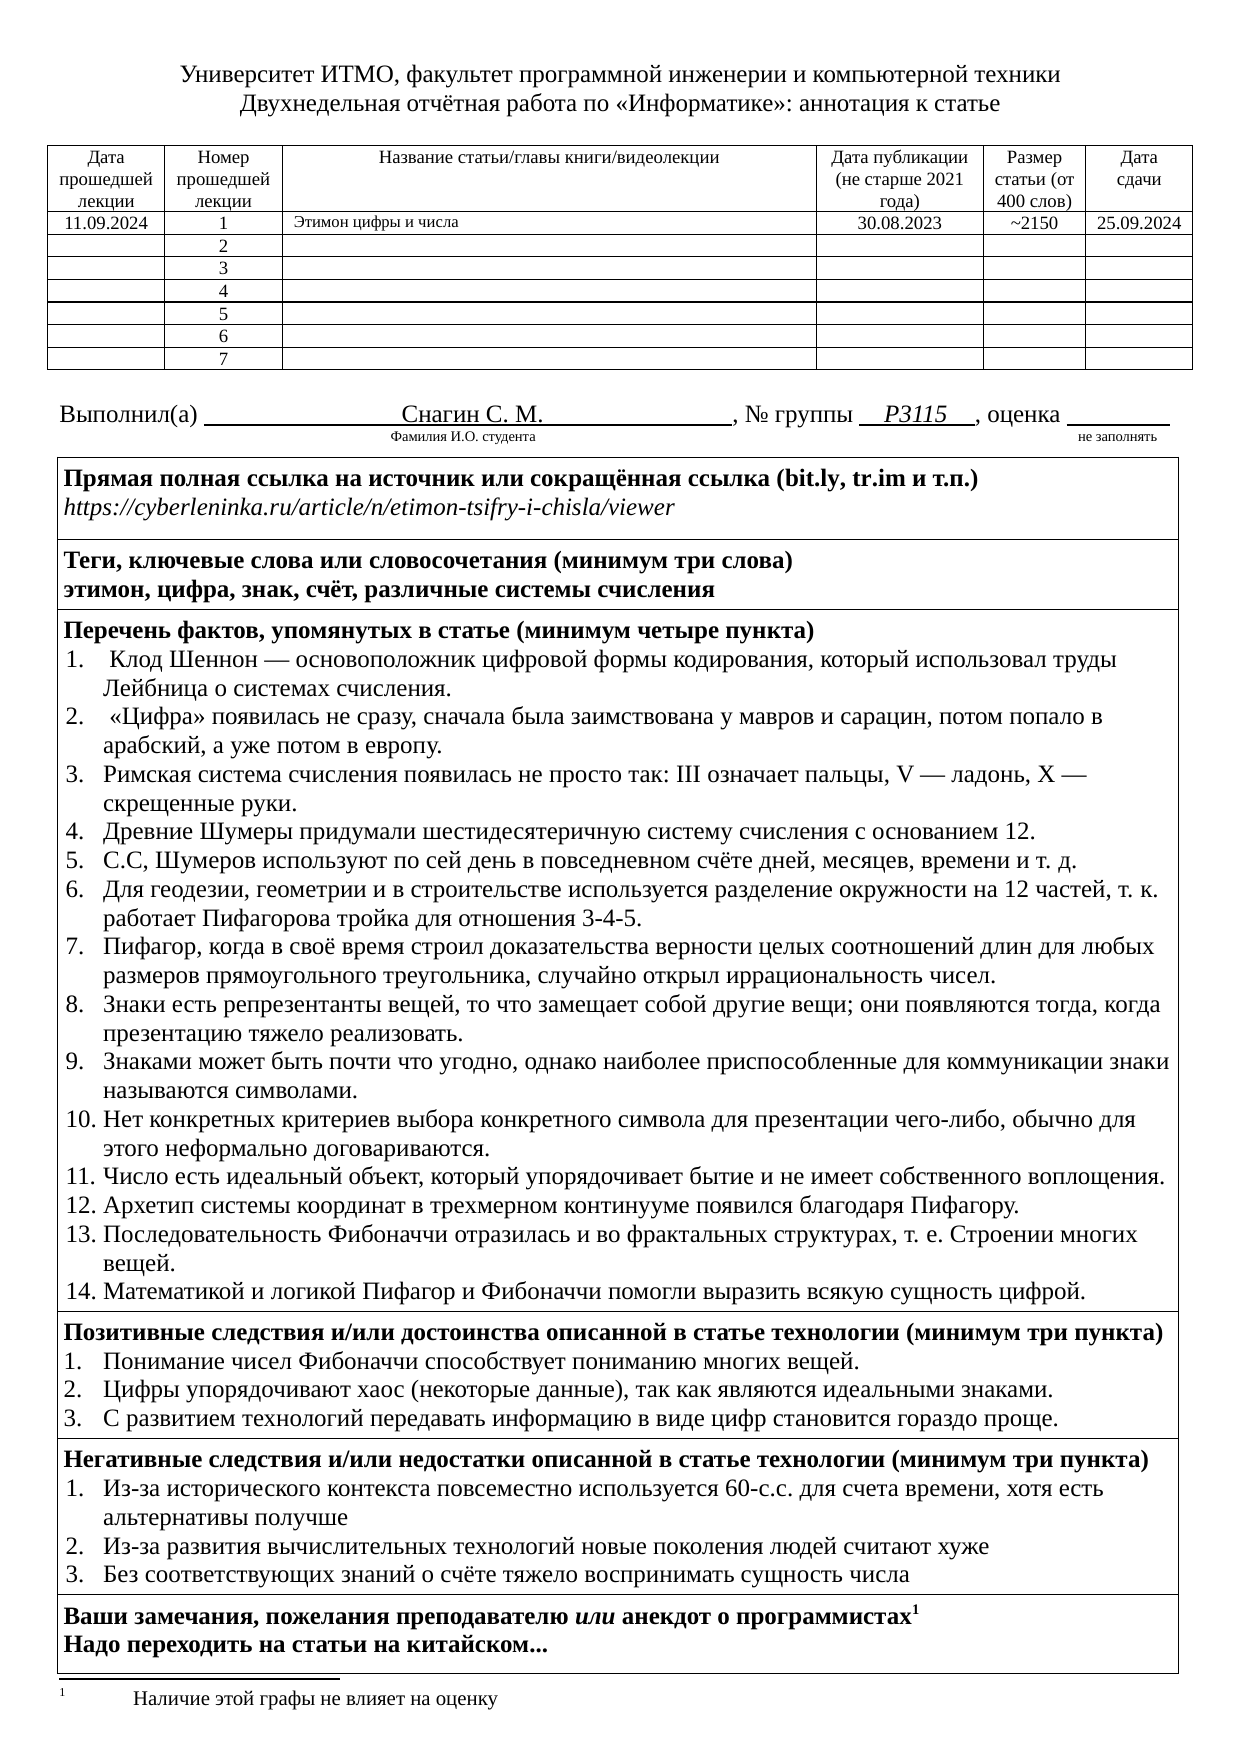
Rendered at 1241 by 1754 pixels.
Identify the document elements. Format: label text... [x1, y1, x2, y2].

table_cell [817, 348, 983, 369]
table_cell [1086, 303, 1192, 324]
table_cell [48, 348, 164, 369]
table_cell [1086, 325, 1192, 347]
table_cell [817, 325, 983, 347]
table_cell [1086, 235, 1192, 256]
table_cell [283, 235, 816, 256]
table_cell Этимон цифры и числа [283, 212, 816, 234]
table_cell 1 [165, 212, 282, 234]
table_cell [817, 280, 983, 301]
table_cell [48, 235, 164, 256]
table_cell [984, 325, 1085, 347]
table_cell [984, 348, 1085, 369]
table_cell [817, 303, 983, 324]
table_cell 25.09.2024 [1086, 212, 1192, 234]
text Выполнил(а) Снагин С. М. , № группы Р3115 , оценка [59, 399, 1181, 428]
table_cell [283, 257, 816, 279]
table_cell [48, 325, 164, 347]
table_cell [48, 280, 164, 301]
table_cell [48, 257, 164, 279]
table_header Дата публикации (не старше 2021 года) [817, 146, 983, 211]
table_cell Позитивные следствия и/или достоинства описанной в статье технологии (минимум три пункта) Понимание чисел Фибоначчи способствует пониманию многих вещей. Цифры упорядочивают хаос (некоторые данные), так как являются идеальными знаками. С развитием технологий передавать информацию в виде цифр становится гораздо проще. [58, 1312, 1178, 1438]
table_cell 30.08.2023 [817, 212, 983, 234]
table_cell [984, 235, 1085, 256]
table_header Дата сдачи [1086, 146, 1192, 211]
table_cell 3 [165, 257, 282, 279]
table_header Название статьи/главы книги/видеолекции [283, 146, 816, 211]
table_cell Негативные следствия и/или недостатки описанной в статье технологии (минимум три пункта) Из-за исторического контекста повсеместно используется 60-с.с. для счета времени, хотя есть альтернативы получше Из-за развития вычислительных технологий новые поколения людей считают хуже Без соответствующих знаний о счёте тяжело воспринимать сущность числа [58, 1439, 1178, 1594]
table_cell 5 [165, 303, 282, 324]
text Двухнедельная отчётная работа по «Информатике»: аннотация к статье [59, 88, 1181, 117]
table_cell [283, 303, 816, 324]
table_cell 4 [165, 280, 282, 301]
table_cell Ваши замечания, пожелания преподавателю или анекдот о программистах Надо переходить на статьи на китайском... [58, 1595, 1178, 1673]
table_cell [817, 235, 983, 256]
table_cell [984, 303, 1085, 324]
table_cell [283, 325, 816, 347]
table_header Размер статьи (от 400 слов) [984, 146, 1085, 211]
table_cell [1086, 280, 1192, 301]
table_header Прямая полная ссылка на источник или сокращённая ссылка (bit.ly, tr.im и т.п.) https://cyberleninka.ru/article/n/etimon-tsifry-i-chisla/viewer [58, 458, 1178, 539]
table_header Дата прошедшей лекции [48, 146, 164, 211]
table_cell [817, 257, 983, 279]
table_header Номер прошедшей лекции [165, 146, 282, 211]
table_cell [1086, 348, 1192, 369]
table_cell Перечень фактов, упомянутых в статье (минимум четыре пункта) Клод Шеннон — основоположник цифровой формы кодирования, который использовал труды Лейбница о системах счисления. «Цифра» появилась не сразу, сначала была заимствована у мавров и сарацин, потом попало в арабский, а уже потом в европу. Римская система счисления появилась не просто так: III означает пальцы, V — ладонь, X — скрещенные руки. Древние Шумеры придумали шестидесятеричную систему счисления с основанием 12. С.С, Шумеров используют по сей день в повседневном счёте дней, месяцев, времени и т. д. Для геодезии, геометрии и в строительстве используется разделение окружности на 12 частей, т. к. работает Пифагорова тройка для отношения 3-4-5. Пифагор, когда в своё время строил доказательства верности целых соотношений длин для любых размеров прямоугольного треугольника, случайно открыл иррациональность чисел. Знаки есть репрезентанты вещей, то что замещает собой другие вещи; они появляются тогда, когда презентацию тяжело реализовать. Знаками может быть почти что угодно, однако наиболее приспособленные для коммуникации знаки называются символами. Нет конкретных критериев выбора конкретного символа для презентации чего-либо, обычно для этого неформально договариваются. Число есть идеальный объект, который упорядочивает бытие и не имеет собственного воплощения. Архетип системы координат в трехмерном континууме появился благодаря Пифагору. Последовательность Фибоначчи отразилась и во фрактальных структурах, т. е. Строении многих вещей. Математикой и логикой Пифагор и Фибоначчи помогли выразить всякую сущность цифрой. [58, 610, 1178, 1311]
table_cell ~2150 [984, 212, 1085, 234]
text Фамилия И.О. студента не заполнять [59, 428, 1181, 457]
table_cell 6 [165, 325, 282, 347]
table_cell 11.09.2024 [48, 212, 164, 234]
table_cell [48, 303, 164, 324]
table_cell 2 [165, 235, 282, 256]
table_cell [1086, 257, 1192, 279]
table_cell Теги, ключевые слова или словосочетания (минимум три слова) этимон, цифра, знак, счёт, различные системы счисления [58, 540, 1178, 609]
text Университет ИТМО, факультет программной инженерии и компьютерной техники [59, 59, 1181, 88]
table_cell [283, 280, 816, 301]
table_cell 7 [165, 348, 282, 369]
table_cell [984, 280, 1085, 301]
table_cell [283, 348, 816, 369]
table_cell [984, 257, 1085, 279]
